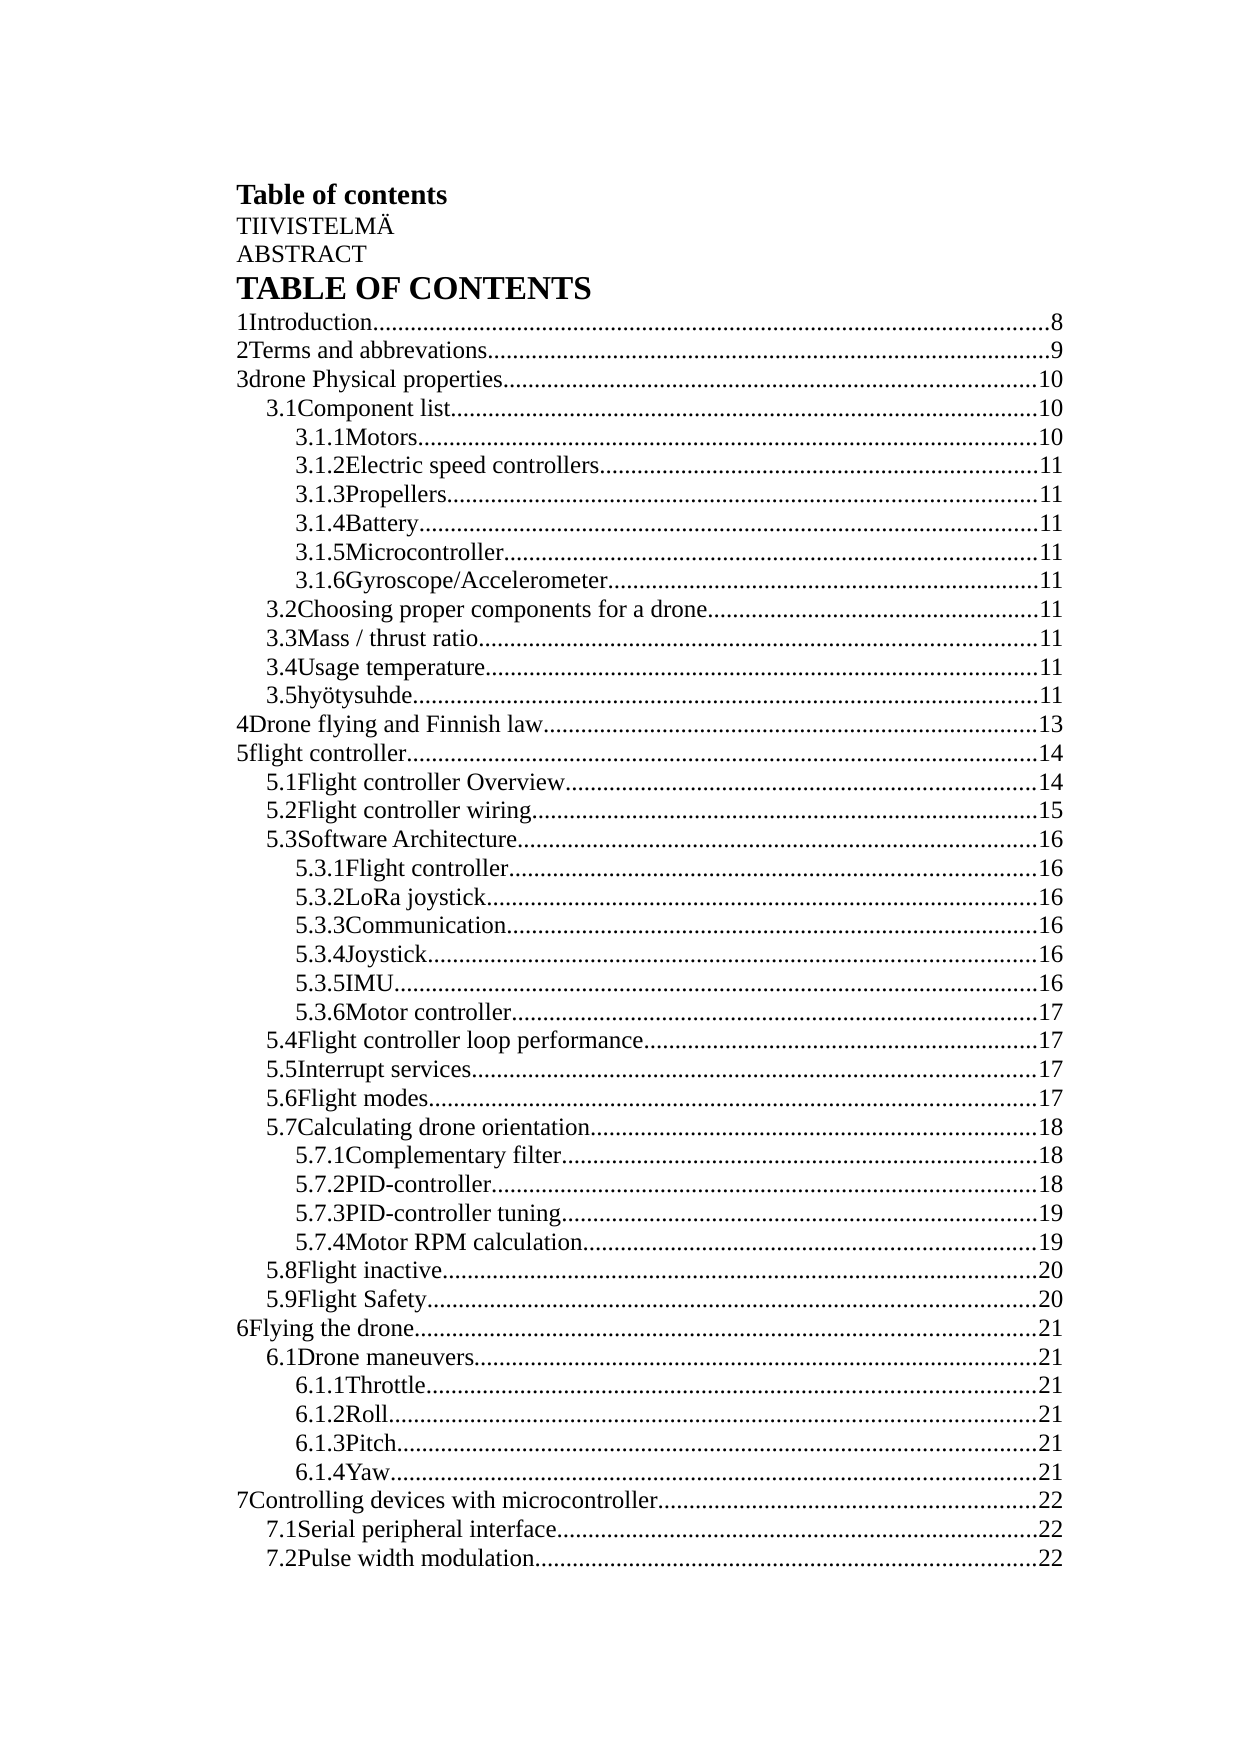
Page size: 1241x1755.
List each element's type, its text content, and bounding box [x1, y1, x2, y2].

text 7.1Serial peripheral interface 22 [266, 1514, 1063, 1543]
text 5.3.5IMU 16 [295, 968, 1063, 997]
text 5.4Flight controller loop performance 17 [266, 1025, 1063, 1054]
text 5.9Flight Safety 20 [266, 1284, 1063, 1313]
text 2Terms and abbrevations 9 [236, 335, 1063, 364]
text 5.7Calculating drone orientation 18 [266, 1112, 1063, 1140]
text 3.1.4Battery 11 [295, 508, 1063, 537]
text 3.1Component list 10 [266, 393, 1063, 422]
text 5.3.4Joystick 16 [295, 939, 1063, 968]
text ABSTRACT [236, 239, 1063, 268]
text 5.2Flight controller wiring 15 [266, 795, 1063, 824]
text 3.4Usage temperature 11 [266, 652, 1063, 680]
text 3.1.3Propellers 11 [295, 479, 1063, 508]
text 5.1Flight controller Overview 14 [266, 767, 1063, 795]
text 6.1.1Throttle 21 [295, 1370, 1063, 1399]
text 1Introduction 8 [236, 307, 1063, 335]
text 5.3.2LoRa joystick 16 [295, 882, 1063, 910]
text 7Controlling devices with microcontroller 22 [236, 1485, 1063, 1514]
text 5.7.2PID-controller 18 [295, 1169, 1063, 1198]
text 3.5hyötysuhde 11 [266, 680, 1063, 709]
text 3.1.6Gyroscope/Accelerometer 11 [295, 565, 1063, 594]
text 6.1.2Roll 21 [295, 1399, 1063, 1428]
text 7.2Pulse width modulation 22 [266, 1543, 1063, 1572]
text 5.8Flight inactive 20 [266, 1255, 1063, 1284]
text 5.5Interrupt services 17 [266, 1054, 1063, 1083]
text Table of contents [236, 177, 1063, 211]
text 5.3.3Communication 16 [295, 910, 1063, 939]
text 5.6Flight modes 17 [266, 1083, 1063, 1112]
text 5.7.4Motor RPM calculation 19 [295, 1227, 1063, 1255]
text 5.7.3PID-controller tuning 19 [295, 1198, 1063, 1227]
text 3.1.1Motors 10 [295, 422, 1063, 450]
text 5.3Software Architecture 16 [266, 824, 1063, 853]
text 6.1.4Yaw 21 [295, 1457, 1063, 1485]
text 5.3.1Flight controller 16 [295, 853, 1063, 882]
text 6Flying the drone 21 [236, 1313, 1063, 1342]
text 5.7.1Complementary filter 18 [295, 1140, 1063, 1169]
text 4Drone flying and Finnish law 13 [236, 709, 1063, 738]
text 3drone Physical properties 10 [236, 364, 1063, 393]
text 3.2Choosing proper components for a drone 11 [266, 594, 1063, 623]
text 5.3.6Motor controller 17 [295, 997, 1063, 1025]
text 3.1.2Electric speed controllers 11 [295, 450, 1063, 479]
text 3.1.5Microcontroller 11 [295, 537, 1063, 565]
text 3.3Mass / thrust ratio 11 [266, 623, 1063, 652]
text 6.1.3Pitch 21 [295, 1428, 1063, 1457]
text Tiivistelmä [236, 211, 1063, 239]
text 5flight controller 14 [236, 738, 1063, 767]
subtitle Table of contents [236, 268, 1063, 307]
text 6.1Drone maneuvers 21 [266, 1342, 1063, 1370]
